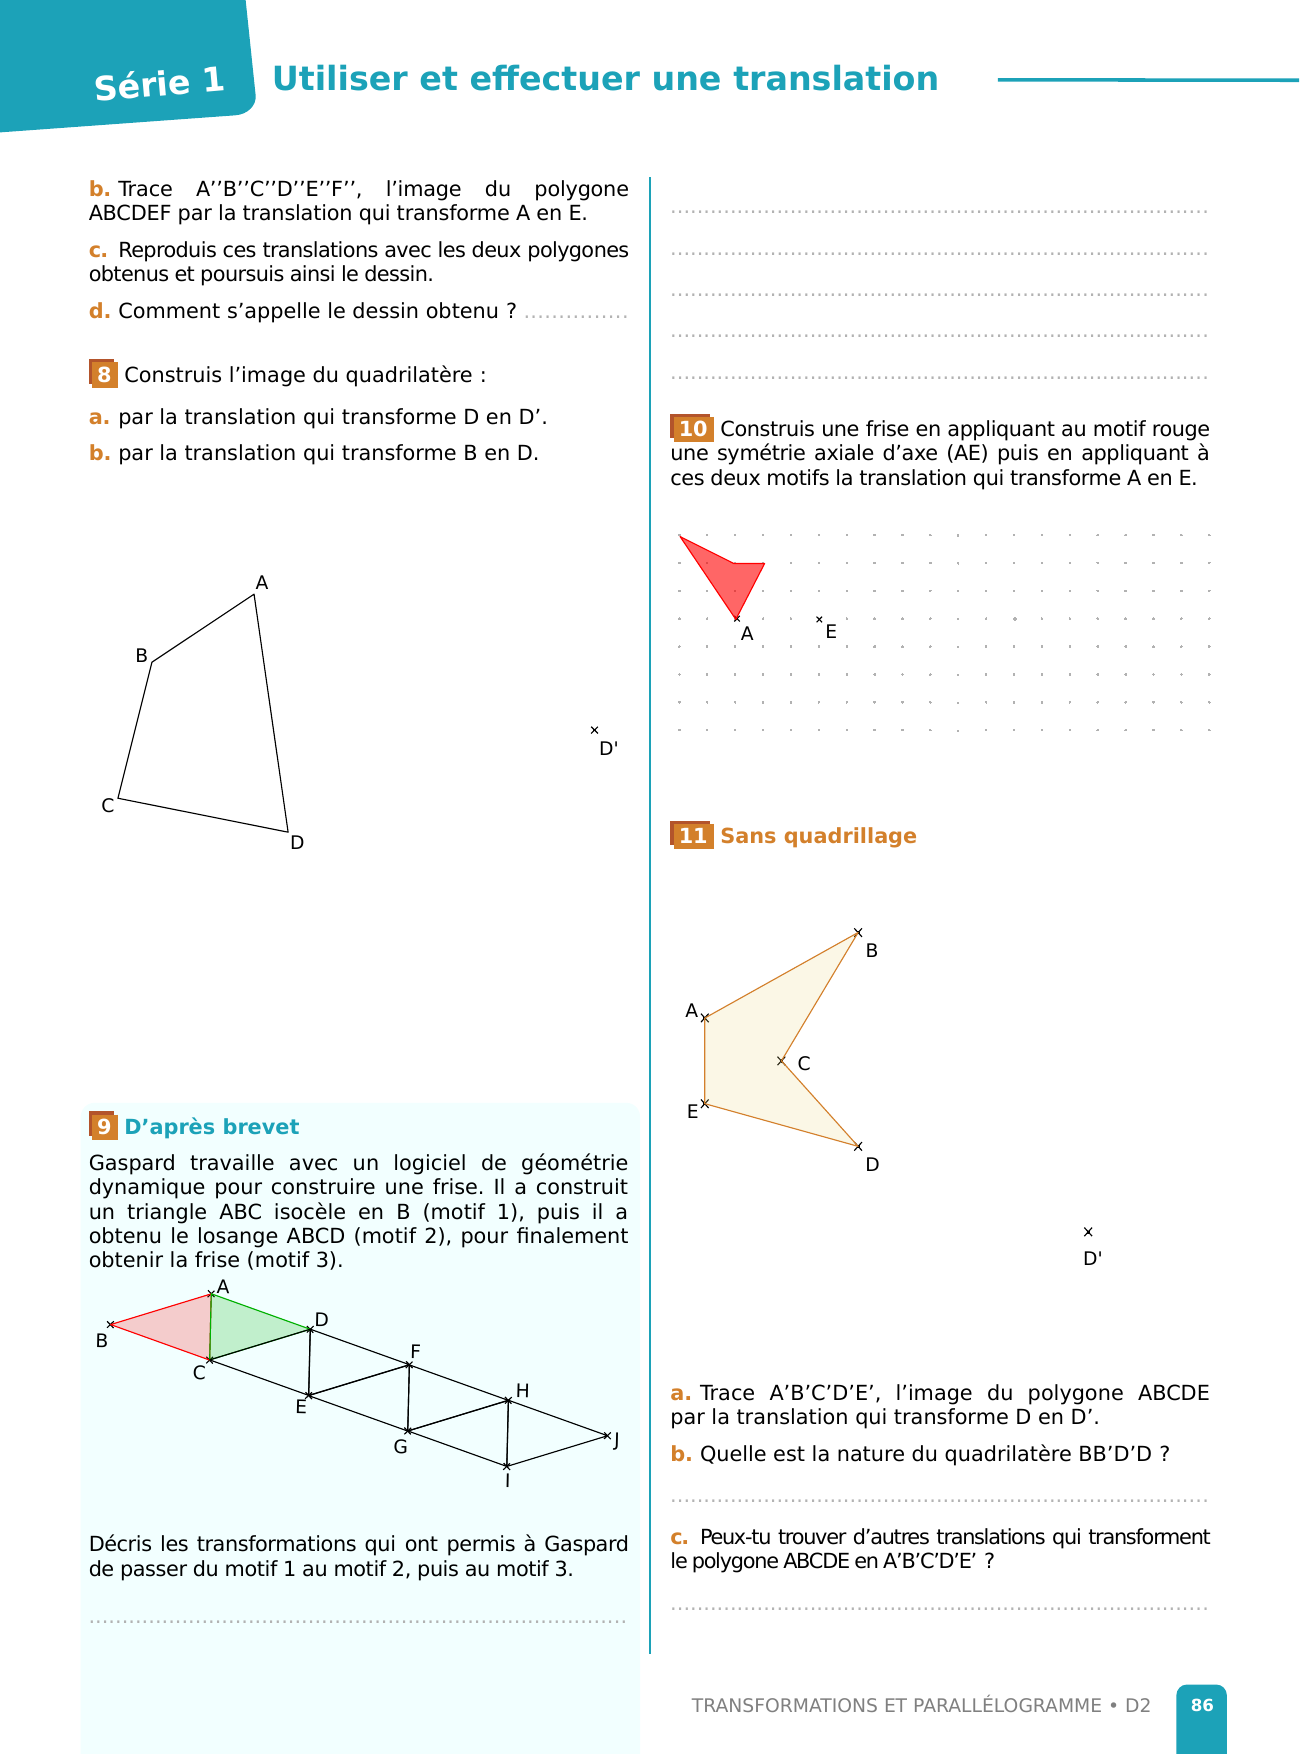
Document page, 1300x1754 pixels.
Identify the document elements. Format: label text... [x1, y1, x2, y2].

list Trace A’’B’’C’’D’’E’’F’’, l’image du polygone ABCDEF par la translation qui transforme A en E. [88, 177, 629, 226]
list Quelle est la nature du quadrilatère BB’D’D ? [670, 1442, 1211, 1466]
list par la translation qui transforme D en D’. [88, 405, 629, 429]
list par la translation qui transforme B en D. [88, 441, 629, 465]
list Reproduis ces translations avec les deux polygones obtenus et poursuis ainsi le dessin. [88, 238, 629, 287]
subtitle Sans quadrillage [710, 821, 1211, 848]
subtitle Construis l’image du quadrilatère : [114, 359, 629, 387]
list Peux-tu trouver d’autres translations qui transforment le polygone ABCDE en A’B’C’D’E’ ? [670, 1525, 1211, 1573]
subtitle Construis une frise en appliquant au motif rouge une symétrie axiale d’axe (AE) puis en appliquant à ces deux motifs la translation qui transforme A en E. [670, 413, 1211, 490]
list Trace A’B’C’D’E’, l’image du polygone ABCDE par la translation qui transforme D en D’. [670, 1381, 1211, 1429]
list Comment s’appelle le dessin obtenu ? [88, 299, 629, 323]
